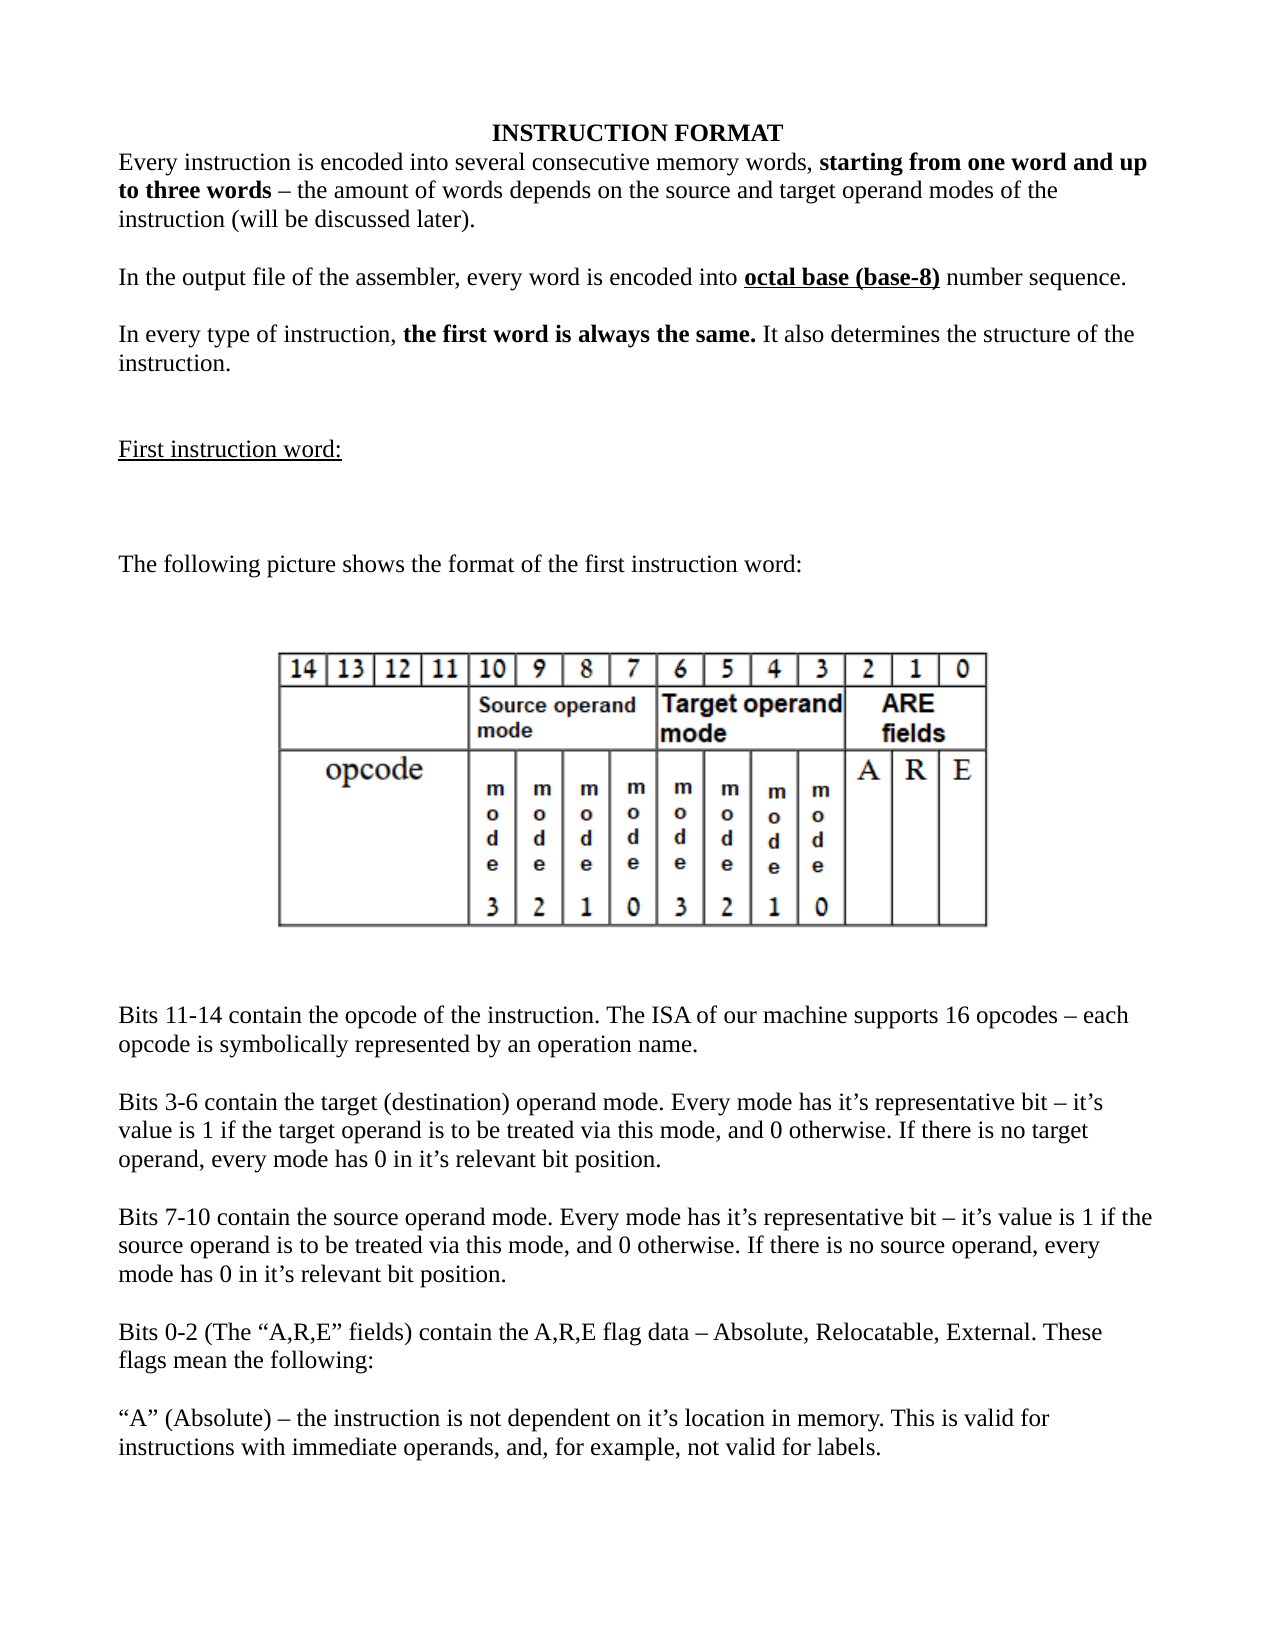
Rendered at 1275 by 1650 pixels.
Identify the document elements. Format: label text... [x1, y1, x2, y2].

text Bits 11-14 contain the opcode of the instruction. The ISA of our machine supports 16 opcodes – each opcode is symbolically represented by an operation name. [118, 607, 1157, 1058]
text Bits 0-2 (The “A,R,E” fields) contain the A,R,E flag data – Absolute, Relocatable, External. These flags mean the following: [118, 1317, 1157, 1374]
text Bits 7-10 contain the source operand mode. Every mode has it’s representative bit – it’s value is 1 if the source operand is to be treated via this mode, and 0 otherwise. If there is no source operand, every mode has 0 in it’s relevant bit position. [118, 1202, 1157, 1288]
text First instruction word: [118, 434, 1157, 463]
text In every type of instruction, the first word is always the same. It also determines the structure of the instruction. [118, 319, 1157, 377]
text The following picture shows the format of the first instruction word: [118, 549, 1157, 578]
text In the output file of the assembler, every word is encoded into octal base (base-8) number sequence. [118, 262, 1157, 291]
text “A” (Absolute) – the instruction is not dependent on it’s location in memory. This is valid for instructions with immediate operands, and, for example, not valid for labels. [118, 1403, 1157, 1461]
picture [230, 606, 1045, 1001]
text Every instruction is encoded into several consecutive memory words, starting from one word and up to three words – the amount of words depends on the source and target operand modes of the instruction (will be discussed later). [118, 147, 1157, 233]
text Bits 3-6 contain the target (destination) operand mode. Every mode has it’s representative bit – it’s value is 1 if the target operand is to be treated via this mode, and 0 otherwise. If there is no target operand, every mode has 0 in it’s relevant bit position. [118, 1087, 1157, 1173]
text INSTRUCTION FORMAT [118, 118, 1157, 147]
